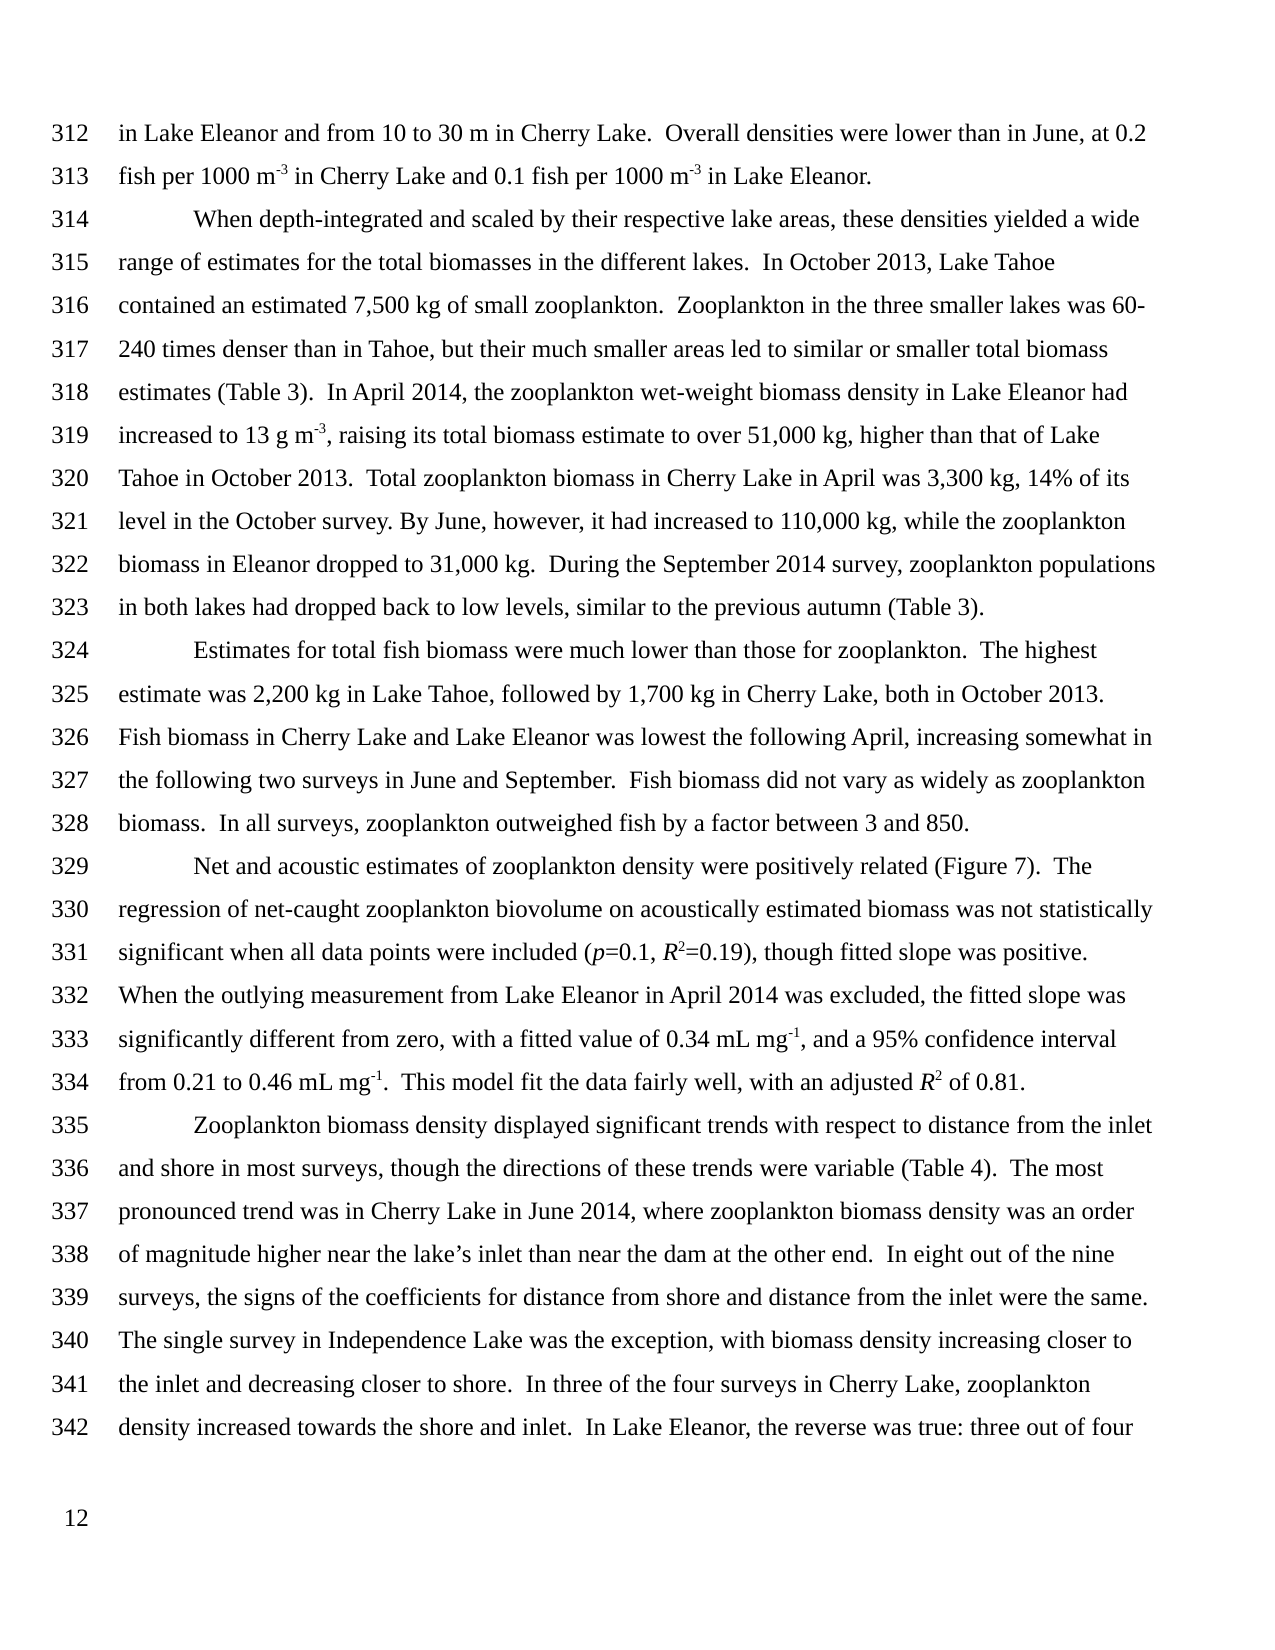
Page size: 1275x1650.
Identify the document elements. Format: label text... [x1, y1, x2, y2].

text Net and acoustic estimates of zooplankton density were positively related (Figure 7). The regression of net-caught zooplankton biovolume on acoustically estimated biomass was not statistically significant when all data points were included (p=0.1, R2=0.19), though fitted slope was positive. When the outlying measurement from Lake Eleanor in April 2014 was excluded, the fitted slope was significantly different from zero, with a fitted value of 0.34 mL mg-1, and a 95% confidence interval from 0.21 to 0.46 mL mg-1. This model fit the data fairly well, with an adjusted R2 of 0.81. [118, 851, 1157, 1096]
text When depth-integrated and scaled by their respective lake areas, these densities yielded a wide range of estimates for the total biomasses in the different lakes. In October 2013, Lake Tahoe contained an estimated 7,500 kg of small zooplankton. Zooplankton in the three smaller lakes was 60-240 times denser than in Tahoe, but their much smaller areas led to similar or smaller total biomass estimates (Table 3). In April 2014, the zooplankton wet-weight biomass density in Lake Eleanor had increased to 13 g m-3, raising its total biomass estimate to over 51,000 kg, higher than that of Lake Tahoe in October 2013. Total zooplankton biomass in Cherry Lake in April was 3,300 kg, 14% of its level in the October survey. By June, however, it had increased to 110,000 kg, while the zooplankton biomass in Eleanor dropped to 31,000 kg. During the September 2014 survey, zooplankton populations in both lakes had dropped back to low levels, similar to the previous autumn (Table 3). [118, 204, 1157, 621]
text Estimates for total fish biomass were much lower than those for zooplankton. The highest estimate was 2,200 kg in Lake Tahoe, followed by 1,700 kg in Cherry Lake, both in October 2013. Fish biomass in Cherry Lake and Lake Eleanor was lowest the following April, increasing somewhat in the following two surveys in June and September. Fish biomass did not vary as widely as zooplankton biomass. In all surveys, zooplankton outweighed fish by a factor between 3 and 850. [118, 636, 1157, 837]
text in Lake Eleanor and from 10 to 30 m in Cherry Lake. Overall densities were lower than in June, at 0.2 fish per 1000 m-3 in Cherry Lake and 0.1 fish per 1000 m-3 in Lake Eleanor. [118, 118, 1157, 190]
text Zooplankton biomass density displayed significant trends with respect to distance from the inlet and shore in most surveys, though the directions of these trends were variable (Table 4). The most pronounced trend was in Cherry Lake in June 2014, where zooplankton biomass density was an order of magnitude higher near the lake’s inlet than near the dam at the other end. In eight out of the nine surveys, the signs of the coefficients for distance from shore and distance from the inlet were the same. The single survey in Independence Lake was the exception, with biomass density increasing closer to the inlet and decreasing closer to shore. In three of the four surveys in Cherry Lake, zooplankton density increased towards the shore and inlet. In Lake Eleanor, the reverse was true: three out of four [118, 1110, 1157, 1441]
